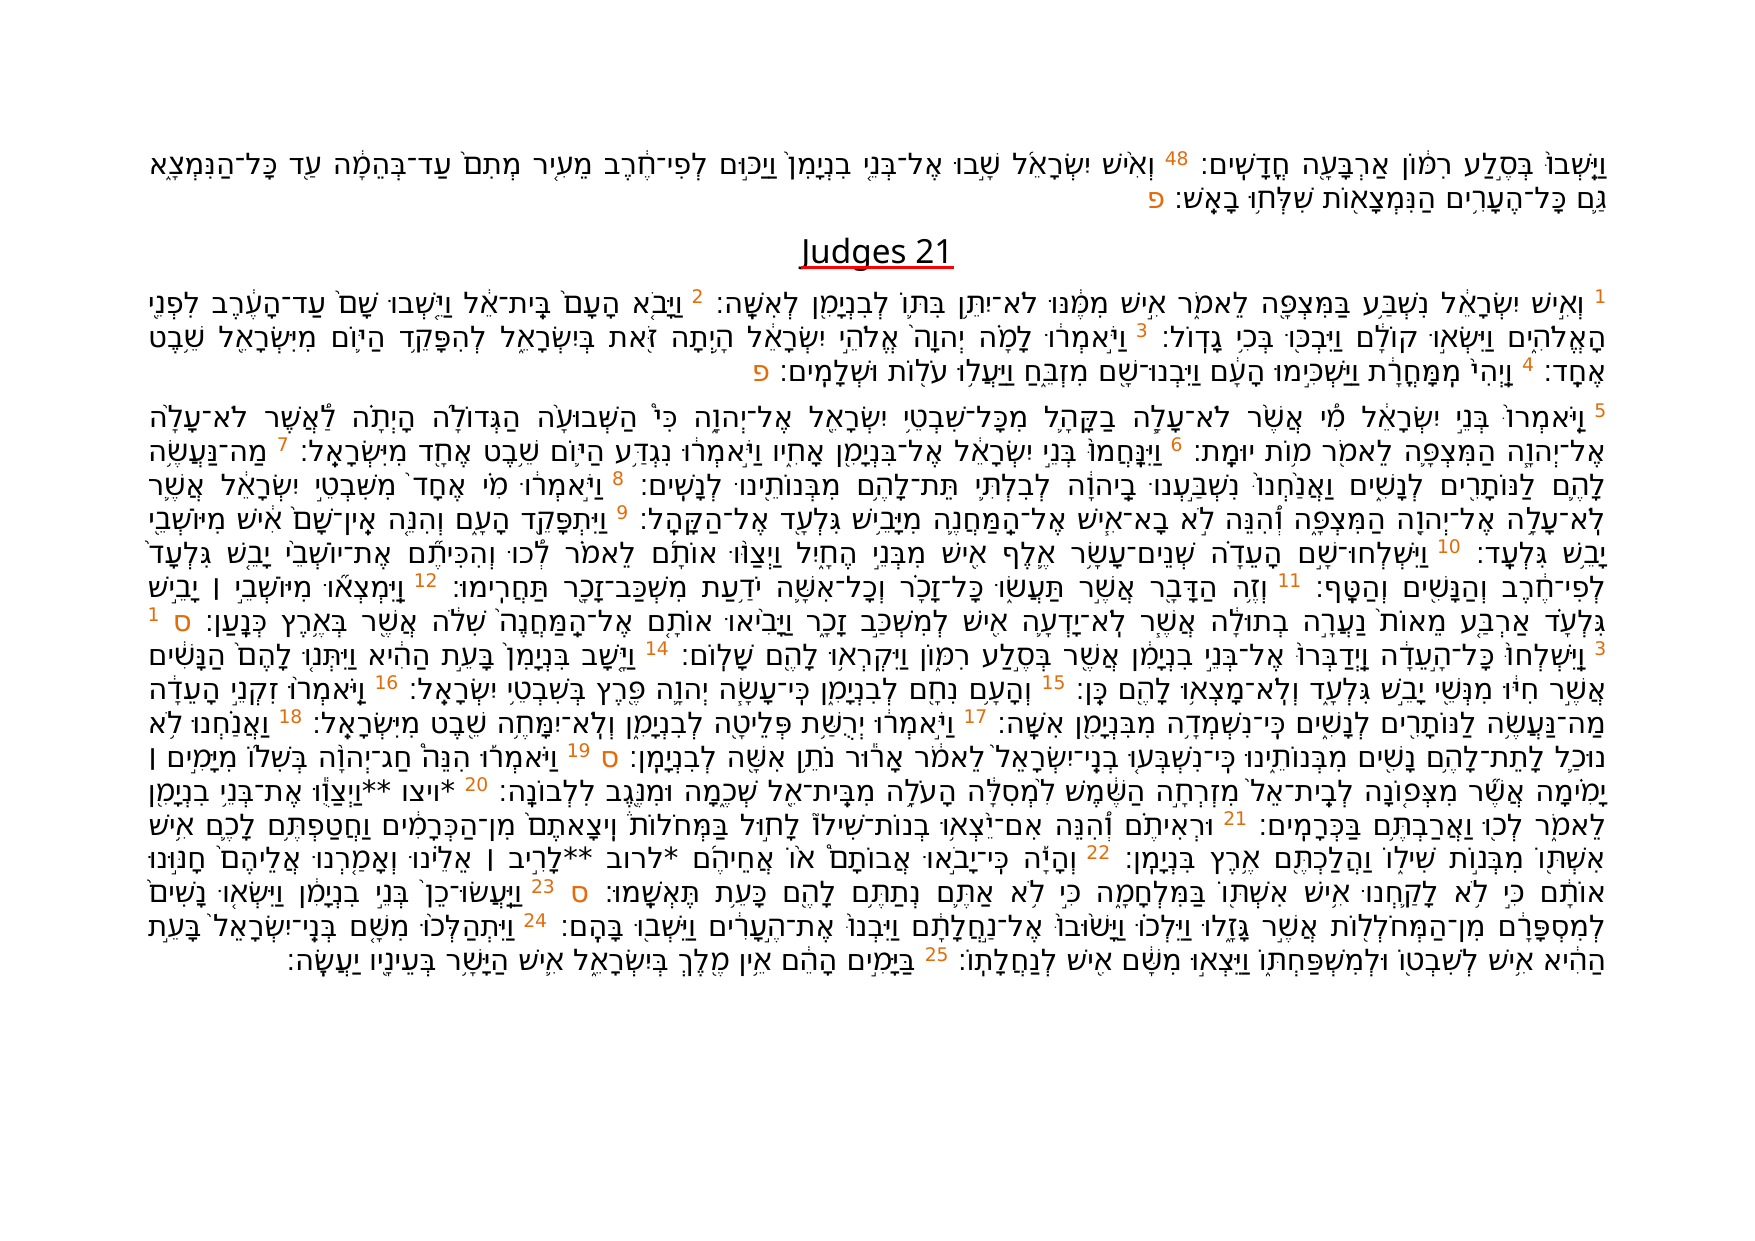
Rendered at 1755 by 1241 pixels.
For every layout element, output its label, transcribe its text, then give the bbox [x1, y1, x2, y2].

text 35 וַיִּגֹּ֨ף יְהוָ֥ה ׀ אֶֽת־בִּנְיָמִן֮ לִפְנֵ֣י יִשְׂרָאֵל֒ וַיַּשְׁחִיתוּ֩ בְנֵ֨י יִשְׂרָאֵ֤ל בְּבִנְיָמִן֙ בַּיּ֣וֹם הַה֔וּא עֶשְׂרִ֨ים וַחֲמִשָּׁ֥ה אֶ֛לֶף וּמֵאָ֖ה אִ֑ישׁ כָּל־אֵ֖לֶּה שֹׁ֥לֵף חָֽרֶב׃ ‬‬‬‬36 וַיִּרְא֥וּ בְנֵֽי־בִנְיָמִ֖ן כִּ֣י נִגָּ֑פוּ וַיִּתְּנ֨וּ אִֽישׁ־יִשְׂרָאֵ֤ל מָקוֹם֙ לְבִנְיָמִ֔ן כִּ֤י בָֽטְחוּ֙ אֶל־הָ֣אֹרֵ֔ב אֲשֶׁר שָׂ֖מוּ אֶל־הַגִּבְעָֽה׃ ‬‬‬‬‬37 וְהָאֹרֵ֣ב הֵחִ֔ישׁוּ וַֽיִּפְשְׁט֖וּ אֶל־הַגִּבְעָ֑ה וַיִּמְשֹׁךְ֙ הָאֹרֵ֔ב וַיַּ֥ךְ אֶת־כָּל־הָעִ֖יר לְפִי־חָֽרֶב׃ ‬‬‬‬38 וְהַמּוֹעֵ֗ד הָיָ֛ה לְאִ֥ישׁ יִשְׂרָאֵ֖ל עִם־הָאֹרֵ֑ב הֶ֕רֶב לְהַעֲלוֹתָ֛ם מַשְׂאַ֥ת הֶעָשָׁ֖ן מִן־הָעִֽיר׃ ‬‬‬‬39 וַיַּהֲפֹ֥ךְ אִֽישׁ־יִשְׂרָאֵ֖ל בַּמִּלְחָמָ֑ה וּבִנְיָמִ֡ן הֵחֵל֩ לְהַכּ֨וֹת חֲלָלִ֤ים בְּאִֽישׁ־יִשְׂרָאֵל֙ כִּשְׁלֹשִׁ֣ים אִ֔ישׁ כִּ֣י אָמְר֔וּ אַךְ֩ נִגּ֨וֹף נִגָּ֥ף הוּא֙ לְפָנֵ֔ינוּ כַּמִּלְחָמָ֖ה הָרִאשֹׁנָֽה׃ ‬‬‬‬40 וְהַמַּשְׂאֵ֗ת הֵחֵ֛לָּה לַעֲל֥וֹת מִן־הָעִ֖יר עַמּ֣וּד עָשָׁ֑ן וַיִּ֤פֶן בִּנְיָמִן֙ אַחֲרָ֔יו וְהִנֵּ֛ה עָלָ֥ה כְלִיל־הָעִ֖יר הַשָּׁמָֽיְמָה׃ ‬‬‬‬41 וְאִ֤ישׁ יִשְׂרָאֵל֙ הָפַ֔ךְ וַיִבָּהֵ֖ל אִ֣ישׁ בִּנְיָמִ֑ן כִּ֣י רָאָ֔ה כִּֽי־נָגְעָ֥ה עָלָ֖יו הָרָעָֽה׃ ‬‬‬‬42 וַיִּפְנ֞וּ לִפְנֵ֨י אִ֤ישׁ יִשְׂרָאֵל֙ אֶל־דֶּ֣רֶךְ הַמִּדְבָּ֔ר וְהַמִּלְחָמָ֖ה הִדְבִּיקָ֑תְהוּ וַאֲשֶׁר֙ מֵהֶ֣עָרִ֔ים מַשְׁחִיתִ֥ים אוֹת֖וֹ בְּתוֹכֽוֹ׃ ‬‬‬‬43 כִּתְּר֤וּ אֶת־בִּנְיָמִן֙ הִרְדִיפֻ֔הוּ מְנוּחָ֖ה הִדְרִיכֻ֑הוּ עַ֛ד נֹ֥כַח הַגִּבְעָ֖ה מִמִּזְרַח־שָֽׁמֶשׁ׃ ‬‬‬‬44 וַֽיִּפְּלוּ֙ מִבִּנְיָמִ֔ן שְׁמֹנָֽה־עָשָׂ֥ר אֶ֖לֶף אִ֑ישׁ אֶת־כָּל־אֵ֖לֶּה אַנְשֵׁי־חָֽיִל׃ ‬‬‬‬45 וַיִּפְנ֞וּ וַיָּנֻ֤סוּ הַמִּדְבָּ֙רָה֙ אֶל־סֶ֣לַע הָֽרִמּ֔וֹן וַיְעֹֽלְלֻ֙הוּ֙ בַּֽמְסִלּ֔וֹת חֲמֵ֥שֶׁת אֲלָפִ֖ים אִ֑ישׁ וַיַּדְבִּ֤יקוּ אַחֲרָיו֙ עַד־גִּדְעֹ֔ם וַיַּכּ֥וּ מִמֶּ֖נּוּ אַלְפַּ֥יִם אִֽישׁ׃ ‬‬‬‬46 וַיְהִי֩ כָל־הַנֹּ֨פְלִ֜ים מִבִּנְיָמִ֗ן עֶשְׂרִים֩ וַחֲמִשָּׁ֨ה אֶ֥לֶף אִ֛ישׁ שֹׁ֥לֵֽף חֶ֖רֶב בַּיּ֣וֹם הַה֑וּא אֶֽת־כָּל־אֵ֖לֶּה אַנְשֵׁי־חָֽיִל׃ ‬‬‬‬47 וַיִּפְנ֞וּ וַיָּנֻ֤סוּ הַמִּדְבָּ֙רָה֙ אֶל־סֶ֣לַע הָֽרִמּ֔וֹן שֵׁ֥שׁ מֵא֖וֹת אִ֑ישׁ וַיֵּֽשְׁבוּ֙ בְּסֶ֣לַע רִמּ֔וֹן אַרְבָּעָ֖ה חֳדָשִֽׁים׃ ‬‬‬‬48 וְאִ֨ישׁ יִשְׂרָאֵ֜ל שָׁ֣בוּ אֶל־בְּנֵ֤י בִנְיָמִן֙ וַיַכּ֣וּם לְפִי־חֶ֔רֶב מֵעִ֤יר מְתִם֙ עַד־בְּהֵמָ֔ה עַ֖ד כָּל־הַנִּמְצָ֑א גַּ֛ם כָּל־הֶעָרִ֥ים הַנִּמְצָא֖וֹת שִׁלְּח֥וּ בָאֵֽשׁ׃ פ ‬‬‬‬‬‬‬‬‬‬‬‬‬‬‬‬‬‬‬ [148, 148, 1606, 216]
text Judges 21 [148, 228, 1606, 273]
text 1 וְאִ֣ישׁ יִשְׂרָאֵ֔ל נִשְׁבַּ֥ע בַּמִּצְפָּ֖ה לֵאמֹ֑ר אִ֣ישׁ מִמֶּ֔נּוּ לֹא־יִתֵּ֥ן בִּתּ֛וֹ לְבִנְיָמִ֖ן לְאִשָּֽׁה׃ 2 וַיָּבֹ֤א הָעָם֙ בֵּֽית־אֵ֔ל וַיֵּ֤שְׁבוּ שָׁם֙ עַד־הָעֶ֔רֶב לִפְנֵ֖י הָאֱלֹהִ֑ים וַיִּשְׂא֣וּ קוֹלָ֔ם וַיִּבְכּ֖וּ בְּכִ֥י גָדֽוֹל׃ ‬‬‬‬3 וַיֹּ֣אמְר֔וּ לָמָ֗ה יְהוָה֙ אֱלֹהֵ֣י יִשְׂרָאֵ֔ל הָ֥יְתָה זֹּ֖את בְּיִשְׂרָאֵ֑ל לְהִפָּקֵ֥ד הַיּ֛וֹם מִיִּשְׂרָאֵ֖ל שֵׁ֥בֶט אֶחָֽד׃ ‬‬‬‬4 וַֽיְהִי֙ מִֽמָּחֳרָ֔ת וַיַּשְׁכִּ֣ימוּ הָעָ֔ם וַיִּבְנוּ־שָׁ֖ם מִזְבֵּ֑חַ וַיַּעֲל֥וּ עֹל֖וֹת וּשְׁלָמִֽים׃ פ ‬‬‬‬‬‬‬ [148, 286, 1606, 388]
text 5 וַיֹּֽאמְרוּ֙ בְּנֵ֣י יִשְׂרָאֵ֔ל מִ֠י אֲשֶׁ֨ר לֹא־עָלָ֧ה בַקָּהָ֛ל מִכָּל־שִׁבְטֵ֥י יִשְׂרָאֵ֖ל אֶל־יְהוָ֑ה כִּי֩ הַשְּׁבוּעָ֨ה הַגְּדוֹלָ֜ה הָיְתָ֗ה לַ֠אֲשֶׁר לֹא־עָלָ֨ה אֶל־יְהוָ֧ה הַמִּצְפָּ֛ה לֵאמֹ֖ר מ֥וֹת יוּמָֽת׃ ‬‬‬‬6 וַיִּנָּֽחֲמוּ֙ בְּנֵ֣י יִשְׂרָאֵ֔ל אֶל־בִּנְיָמִ֖ן אָחִ֑יו וַיֹּ֣אמְר֔וּ נִגְדַּ֥ע הַיּ֛וֹם שֵׁ֥בֶט אֶחָ֖ד מִיִּשְׂרָאֵֽל׃ ‬‬‬‬7 מַה־נַּעֲשֶׂ֥ה לָהֶ֛ם לַנּוֹתָרִ֖ים לְנָשִׁ֑ים וַאֲנַ֙חְנוּ֙ נִשְׁבַּ֣עְנוּ בַֽיהוָ֔ה לְבִלְתִּ֛י תֵּת־לָהֶ֥ם מִבְּנוֹתֵ֖ינוּ לְנָשִֽׁים׃ ‬‬‬‬8 וַיֹּ֣אמְר֔וּ מִ֗י אֶחָד֙ מִשִּׁבְטֵ֣י יִשְׂרָאֵ֔ל אֲשֶׁ֛ר לֹֽא־עָלָ֥ה אֶל־יְהוָ֖ה הַמִּצְפָּ֑ה וְ֠הִנֵּה לֹ֣א בָא־אִ֧ישׁ אֶל־הַֽמַּחֲנֶ֛ה מִיָּבֵ֥ישׁ גִּלְעָ֖ד אֶל־הַקָּהָֽל׃ ‬‬‬‬9 וַיִּתְפָּקֵ֖ד הָעָ֑ם וְהִנֵּ֤ה אֵֽין־שָׁם֙ אִ֔ישׁ מִיּוֹשְׁבֵ֖י יָבֵ֥שׁ גִּלְעָֽד׃ ‬‬‬‬10 וַיִּשְׁלְחוּ־שָׁ֣ם הָעֵדָ֗ה שְׁנֵים־עָשָׂ֥ר אֶ֛לֶף אִ֖ישׁ מִבְּנֵ֣י הֶחָ֑יִל וַיְצַוּ֨וּ אוֹתָ֜ם לֵאמֹ֗ר לְ֠כוּ וְהִכִּיתֶ֞ם אֶת־יוֹשְׁבֵ֨י יָבֵ֤שׁ גִּלְעָד֙ לְפִי־חֶ֔רֶב וְהַנָּשִׁ֖ים וְהַטָּֽף׃ ‬‬‬‬11 וְזֶ֥ה הַדָּבָ֖ר אֲשֶׁ֣ר תַּעֲשׂ֑וּ כָּל־זָכָ֗ר וְכָל־אִשָּׁ֛ה יֹדַ֥עַת מִשְׁכַּב־זָכָ֖ר תַּחֲרִֽימוּ׃ ‬‬‬‬12 וַֽיִּמְצְא֞וּ מִיּוֹשְׁבֵ֣י ׀ יָבֵ֣ישׁ גִּלְעָ֗ד אַרְבַּ֤ע מֵאוֹת֙ נַעֲרָ֣ה בְתוּלָ֔ה אֲשֶׁ֧ר לֹֽא־יָדְעָ֛ה אִ֖ישׁ לְמִשְׁכַּ֣ב זָכָ֑ר וַיָּבִ֨יאוּ אוֹתָ֤ם אֶל־הַֽמַּחֲנֶה֙ שִׁלֹ֔ה אֲשֶׁ֖ר בְּאֶ֥רֶץ כְּנָֽעַן׃ ס ‬‬‬‬13 וַֽיִּשְׁלְחוּ֙ כָּל־הָ֣עֵדָ֔ה וַֽיְדַבְּרוּ֙ אֶל־בְּנֵ֣י בִנְיָמִ֔ן אֲשֶׁ֖ר בְּסֶ֣לַע רִמּ֑וֹן וַיִּקְרְא֥וּ לָהֶ֖ם שָׁלֽוֹם׃ ‬‬‬‬14 וַיָּ֤שָׁב בִּנְיָמִן֙ בָּעֵ֣ת הַהִ֔יא וַיִּתְּנ֤וּ לָהֶם֙ הַנָּשִׁ֔ים אֲשֶׁ֣ר חִיּ֔וּ מִנְּשֵׁ֖י יָבֵ֣שׁ גִּלְעָ֑ד וְלֹֽא־מָצְא֥וּ לָהֶ֖ם כֵּֽן׃ ‬‬‬‬15 וְהָעָ֥ם נִחָ֖ם לְבִנְיָמִ֑ן כִּֽי־עָשָׂ֧ה יְהוָ֛ה פֶּ֖רֶץ בְּשִׁבְטֵ֥י יִשְׂרָאֵֽל׃ ‬‬‬‬16 וַיֹּֽאמְר֨וּ זִקְנֵ֣י הָעֵדָ֔ה מַה־נַּעֲשֶׂ֥ה לַנּוֹתָרִ֖ים לְנָשִׁ֑ים כִּֽי־נִשְׁמְדָ֥ה מִבִּנְיָמִ֖ן אִשָּֽׁה׃ ‬‬‬‬17 וַיֹּ֣אמְר֔וּ יְרֻשַּׁ֥ת פְּלֵיטָ֖ה לְבִנְיָמִ֑ן וְלֹֽא־יִמָּחֶ֥ה שֵׁ֖בֶט מִיִּשְׂרָאֵֽל׃ ‬‬‬‬18 וַאֲנַ֗חְנוּ לֹ֥א נוּכַ֛ל לָתֵת־לָהֶ֥ם נָשִׁ֖ים מִבְּנוֹתֵ֑ינוּ כִּֽי־נִשְׁבְּע֤וּ בְנֵֽי־יִשְׂרָאֵל֙ לֵאמֹ֔ר אָר֕וּר נֹתֵ֥ן אִשָּׁ֖ה לְבִנְיָמִֽן׃ ס ‬‬‬‬19 וַיֹּאמְר֡וּ הִנֵּה֩ חַג־יְהוָ֨ה בְּשִׁל֜וֹ מִיָּמִ֣ים ׀ יָמִ֗ימָה אֲשֶׁ֞ר מִצְּפ֤וֹנָה לְבֵֽית־אֵל֙ מִזְרְחָ֣ה הַשֶּׁ֔מֶשׁ לִ֨מְסִלָּ֔ה הָעֹלָ֥ה מִבֵּֽית־אֵ֖ל שְׁכֶ֑מָה וּמִנֶּ֖גֶב לִלְבוֹנָֽה׃ ‬‬‬‬20 *ויצו **וַיְצַוֻ֕וּ אֶת־בְּנֵ֥י בִנְיָמִ֖ן לֵאמֹ֑ר לְכ֖וּ וַאֲרַבְתֶּ֥ם בַּכְּרָמִֽים׃ ‬‬‬‬‬21 וּרְאִיתֶ֗ם וְ֠הִנֵּה אִם־יֵ֨צְא֥וּ בְנוֹת־שִׁילוֹ֮ לָח֣וּל בַּמְּחֹלוֹת֒ וִֽיצָאתֶם֙ מִן־הַכְּרָמִ֔ים וַחֲטַפְתֶּ֥ם לָכֶ֛ם אִ֥ישׁ אִשְׁתּ֖וֹ מִבְּנ֣וֹת שִׁיל֑וֹ וַהֲלַכְתֶּ֖ם אֶ֥רֶץ בִּנְיָמִֽן׃ ‬‬‬‬22 וְהָיָ֡ה כִּֽי־יָבֹ֣אוּ אֲבוֹתָם֩ א֨וֹ אֲחֵיהֶ֜ם *לרוב **לָרִ֣יב ׀ אֵלֵ֗ינוּ וְאָמַ֤רְנוּ אֲלֵיהֶם֙ חָנּ֣וּנוּ אוֹתָ֔ם כִּ֣י לֹ֥א לָקַ֛חְנוּ אִ֥ישׁ אִשְׁתּ֖וֹ בַּמִּלְחָמָ֑ה כִּ֣י לֹ֥א אַתֶּ֛ם נְתַתֶּ֥ם לָהֶ֖ם כָּעֵ֥ת תֶּאְשָֽׁמוּ׃ ס ‬‬‬‬23 וַיַּֽעֲשׂוּ־כֵן֙ בְּנֵ֣י בִנְיָמִ֔ן וַיִּשְׂא֤וּ נָשִׁים֙ לְמִסְפָּרָ֔ם מִן־הַמְּחֹלְל֖וֹת אֲשֶׁ֣ר גָּזָ֑לוּ וַיֵּלְכ֗וּ וַיָּשׁ֙וּבוּ֙ אֶל־נַ֣חֲלָתָ֔ם וַיִּבְנוּ֙ אֶת־הֶ֣עָרִ֔ים וַיֵּשְׁב֖וּ בָּהֶֽם׃ ‬‬‬‬24 וַיִּתְהַלְּכ֨וּ מִשָּׁ֤ם בְּנֵֽי־יִשְׂרָאֵל֙ בָּעֵ֣ת הַהִ֔יא אִ֥ישׁ לְשִׁבְט֖וֹ וּלְמִשְׁפַּחְתּ֑וֹ וַיֵּצְא֣וּ מִשָּׁ֔ם אִ֖ישׁ לְנַחֲלָתֽוֹ׃ ‬‬‬‬25 בַּיָּמִ֣ים הָהֵ֔ם אֵ֥ין מֶ֖לֶךְ בְּיִשְׂרָאֵ֑ל אִ֛ישׁ הַיָּשָׁ֥ר בְּעֵינָ֖יו יַעֲשֶֽׂה׃ ‬‬‬‬‬‬‬‬‬‬‬‬‬‬‬‬‬‬‬‬‬‬‬‬‬ [148, 400, 1606, 978]
